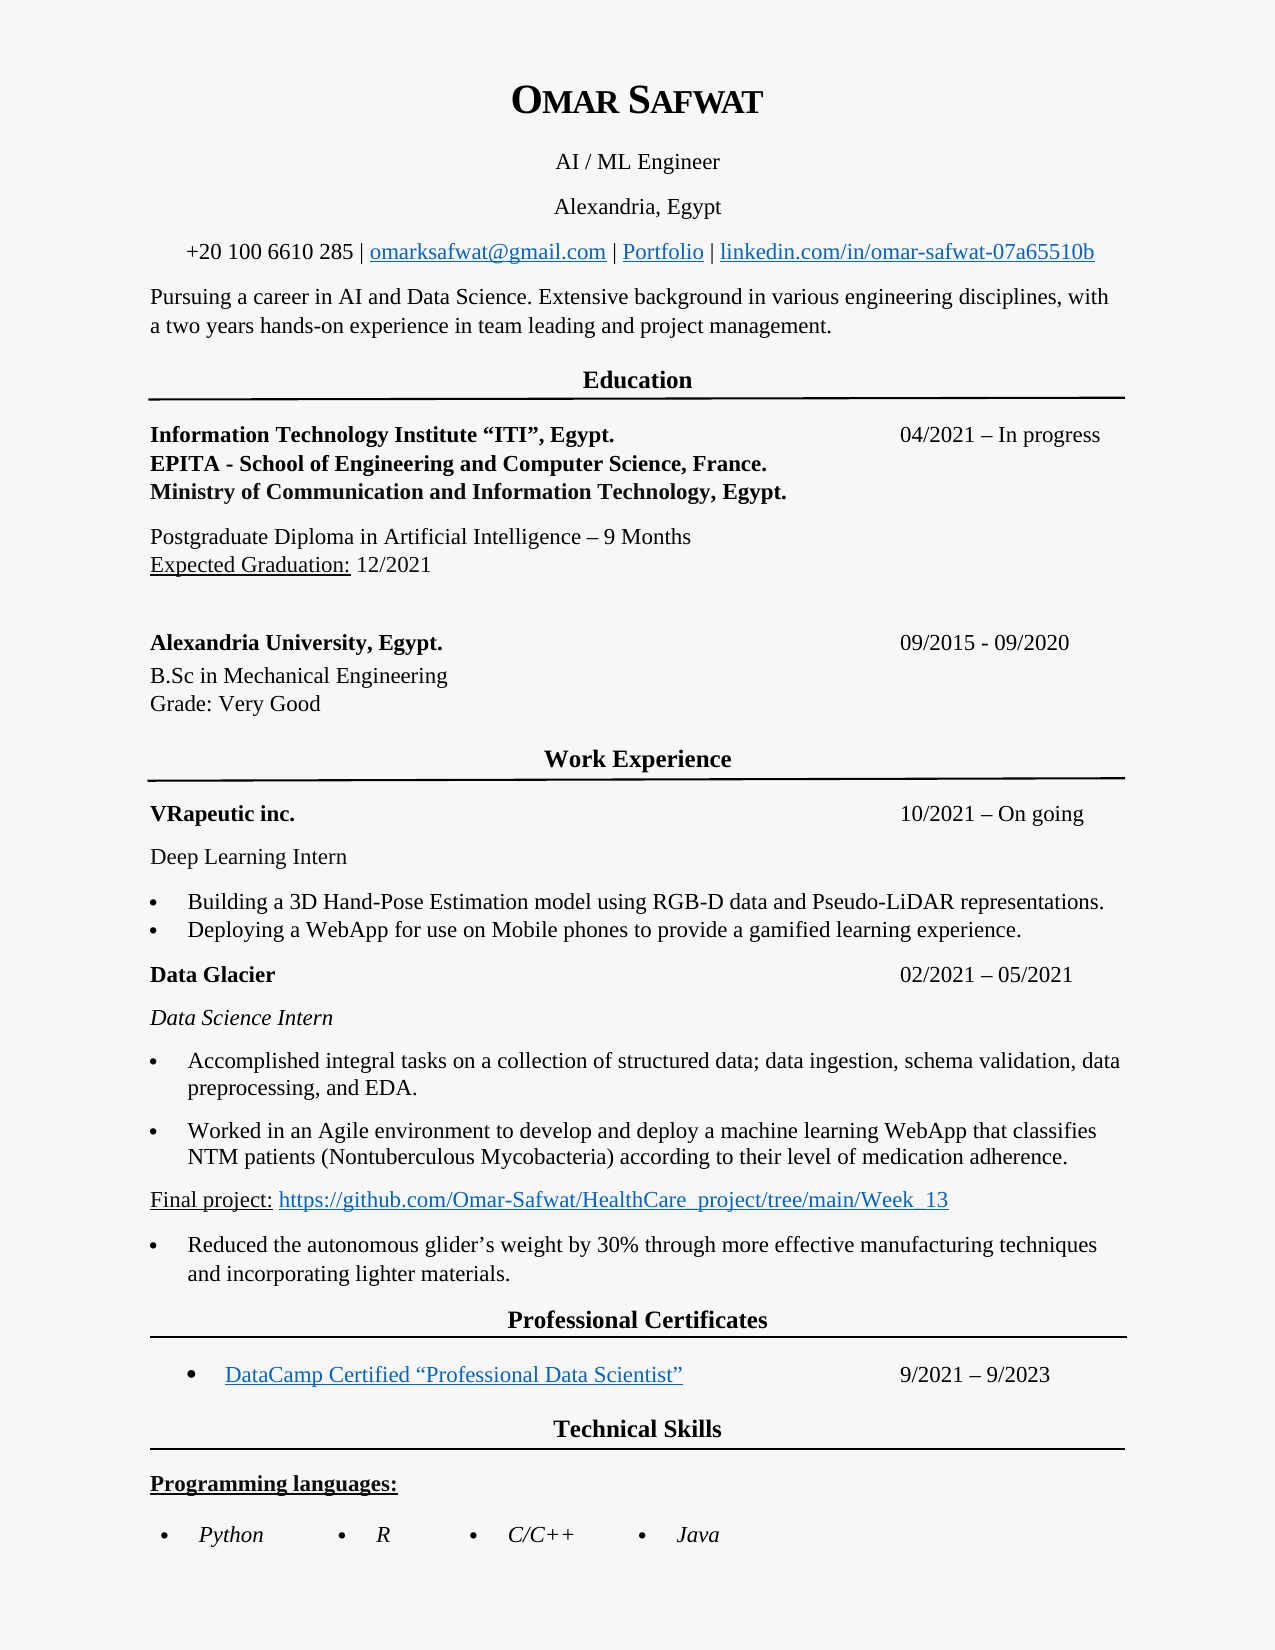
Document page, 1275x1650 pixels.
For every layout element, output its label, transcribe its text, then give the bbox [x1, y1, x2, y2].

subtitle Postgraduate Diploma in Artificial Intelligence – 9 Months [150, 523, 1125, 549]
list DataCamp Certified “Professional Data Scientist” 9/2021 – 9/2023 [187, 1361, 1125, 1387]
table_header Java [628, 1516, 815, 1557]
list Reduced the autonomous glider’s weight by 30% through more effective manufacturing techniques and incorporating lighter materials. [150, 1231, 1125, 1286]
subtitle Work Experience [150, 744, 1125, 772]
subtitle Accomplished integral tasks on a collection of structured data; data ingestion, schema validation, data preprocessing, and EDA. [150, 1047, 1125, 1100]
text Programming languages: [150, 1470, 1125, 1497]
subtitle Data Glacier 02/2021 – 05/2021 [150, 961, 1125, 988]
text Alexandria, Egypt [150, 193, 1125, 219]
subtitle Education [150, 365, 1125, 394]
subtitle VRapeutic inc. 10/2021 – On going [150, 800, 1125, 826]
list Building a 3D Hand-Pose Estimation model using RGB-D data and Pseudo-LiDAR representations. [150, 888, 1125, 914]
subtitle Data Science Intern [150, 1004, 1125, 1031]
text Grade: Very Good [150, 690, 1125, 717]
text Deep Learning Intern [150, 843, 1125, 869]
text Ministry of Communication and Information Technology, Egypt. [150, 478, 1125, 504]
title Omar Safwat [150, 75, 1125, 123]
text Pursuing a career in AI and Data Science. Extensive background in various engineering disciplines, with a two years hands-on experience in team leading and project management. [150, 283, 1125, 338]
text +20 100 6610 285 | omarksafwat@gmail.com | Portfolio | linkedin.com/in/omar-safwat-07a65510b [150, 238, 1125, 264]
subtitle Technical Skills [150, 1414, 1125, 1443]
text Expected Graduation: 12/2021 [150, 552, 1125, 578]
text AI / ML Engineer [150, 148, 1125, 174]
table_header C/C++ [459, 1516, 628, 1557]
subtitle Worked in an Agile environment to develop and deploy a machine learning WebApp that classifies NTM patients (Nontuberculous Mycobacteria) according to their level of medication adherence. [150, 1117, 1125, 1169]
table_header R [328, 1516, 459, 1557]
table_header Python [150, 1516, 327, 1557]
subtitle Professional Certificates [150, 1305, 1125, 1334]
subtitle B.Sc in Mechanical Engineering [150, 662, 1125, 688]
text EPITA - School of Engineering and Computer Science, France. [150, 449, 1125, 476]
list Deploying a WebApp for use on Mobile phones to provide a gamified learning experience. [150, 916, 1125, 943]
subtitle Alexandria University, Egypt. 09/2015 - 09/2020 [150, 629, 1125, 656]
subtitle Information Technology Institute “ITI”, Egypt. 04/2021 – In progress [150, 421, 1125, 447]
text Final project: https://github.com/Omar-Safwat/HealthCare_project/tree/main/Week_13 [150, 1186, 1125, 1213]
